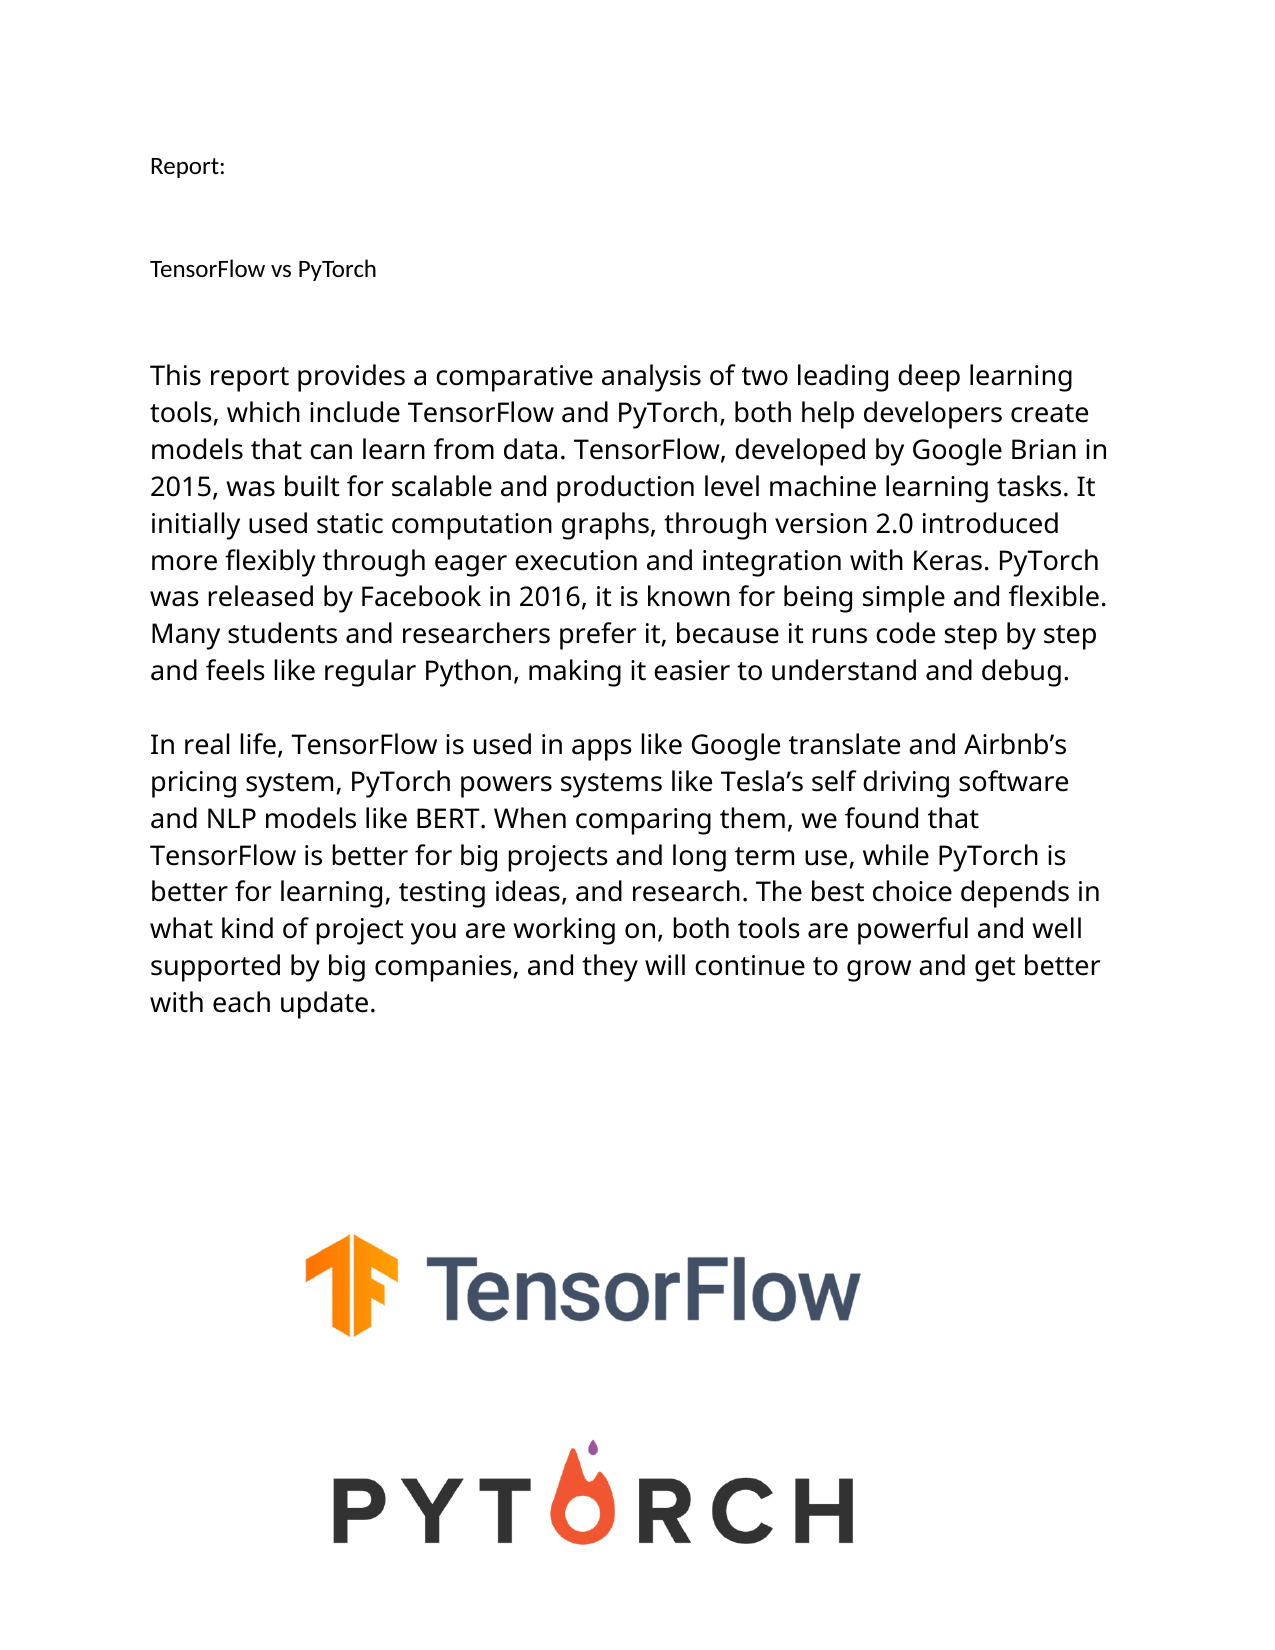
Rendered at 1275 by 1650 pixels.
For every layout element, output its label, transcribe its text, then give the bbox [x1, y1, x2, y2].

text In real life, TensorFlow is used in apps like Google translate and Airbnb’s pricing system, PyTorch powers systems like Tesla’s self driving software and NLP models like BERT. When comparing them, we found that TensorFlow is better for big projects and long term use, while PyTorch is better for learning, testing ideas, and research. The best choice depends in what kind of project you are working on, both tools are powerful and well supported by big companies, and they will continue to grow and get better with each update. [150, 725, 1125, 1020]
text Report: [150, 150, 1125, 181]
text TensorFlow vs PyTorch [150, 253, 1125, 284]
text This report provides a comparative analysis of two leading deep learning tools, which include TensorFlow and PyTorch, both help developers create models that can learn from data. TensorFlow, developed by Google Brian in 2015, was built for scalable and production level machine learning tasks. It initially used static computation graphs, through version 2.0 introduced more flexibly through eager execution and integration with Keras. PyTorch was released by Facebook in 2016, it is known for being simple and flexible. Many students and researchers prefer it, because it runs code step by step and feels like regular Python, making it easier to understand and debug. [150, 357, 1125, 688]
